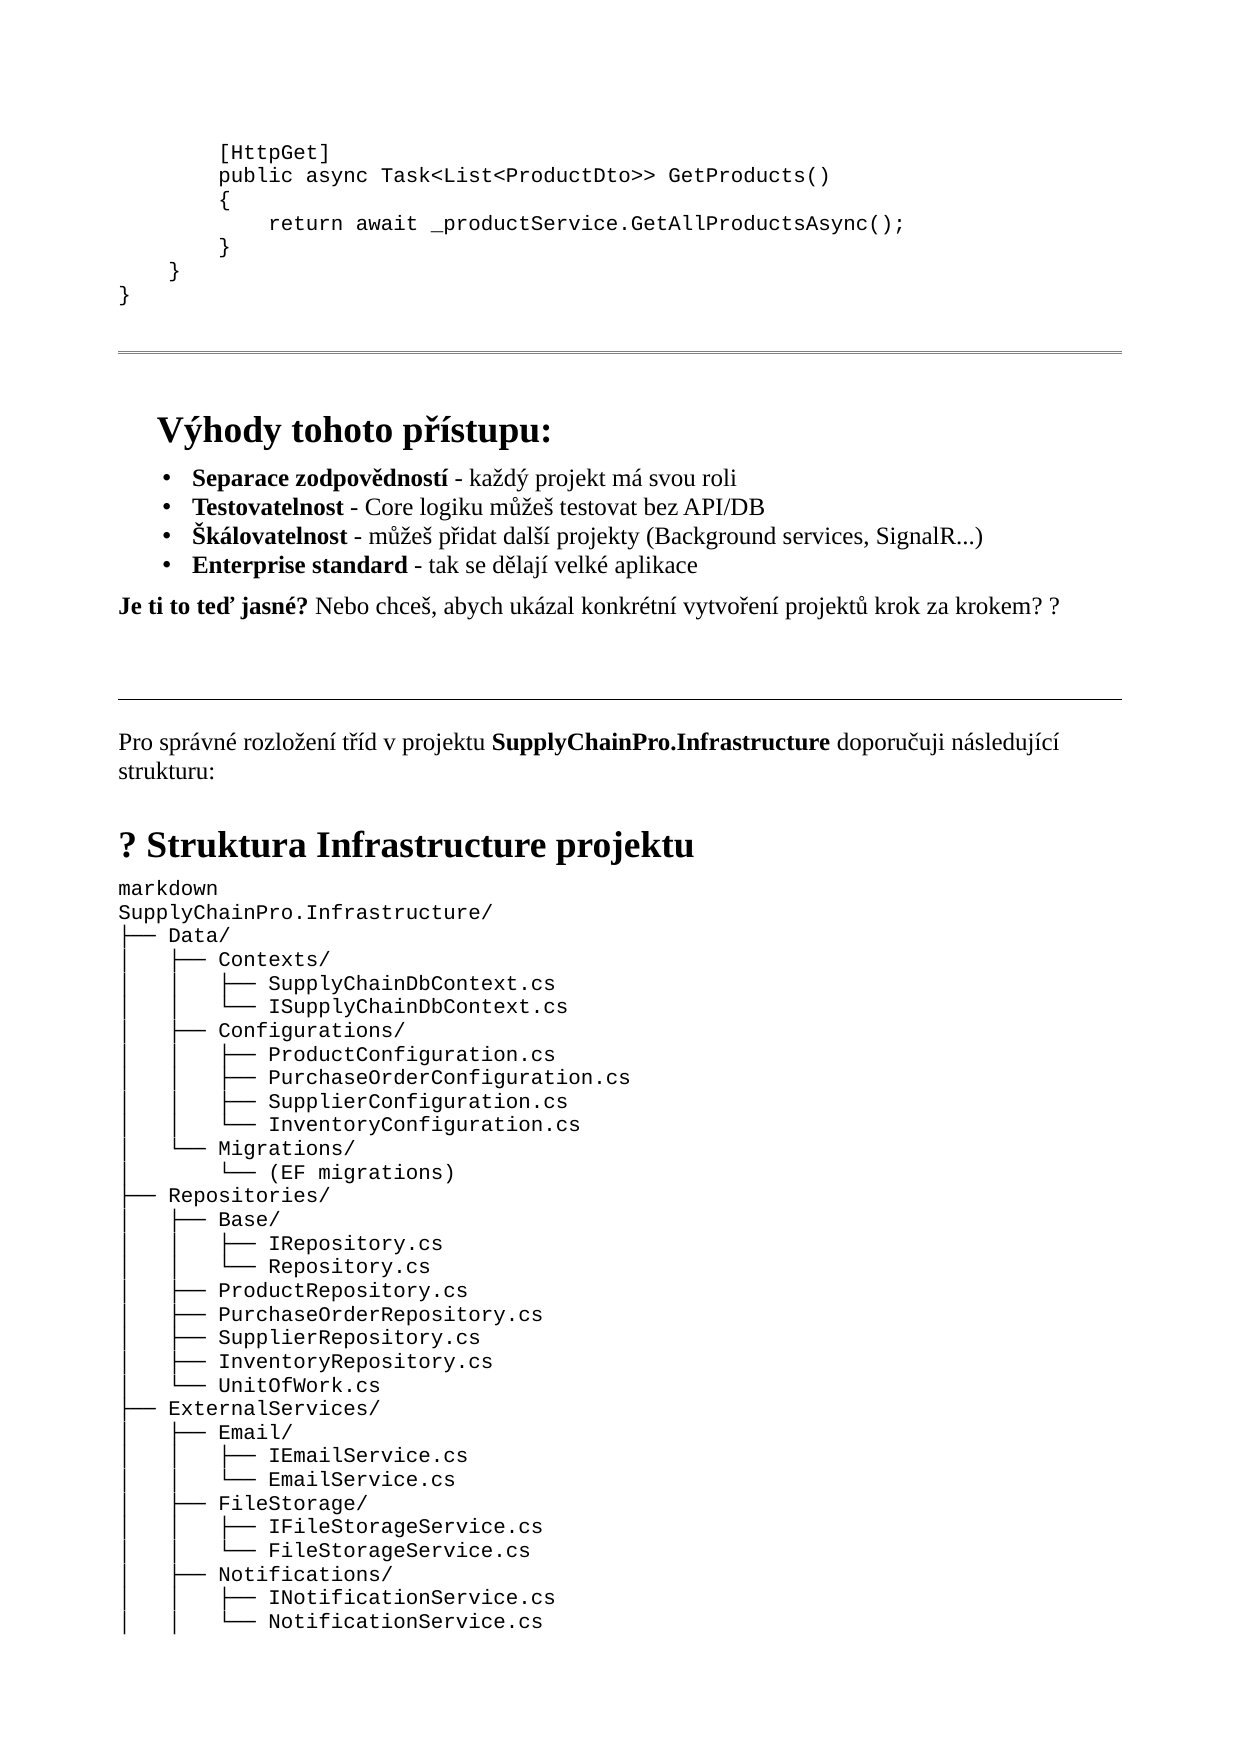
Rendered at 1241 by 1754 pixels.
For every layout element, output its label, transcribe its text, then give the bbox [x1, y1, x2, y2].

list Enterprise standard - tak se dělají velké aplikace [162, 550, 1122, 578]
text │ │ ├── SupplyChainDbContext.cs [225, 973, 1122, 996]
text │ │ └── FileStorageService.cs [118, 1540, 1122, 1564]
text │ │ ├── ProductConfiguration.cs [118, 1043, 1122, 1067]
text │ │ ├── INotificationService.cs [118, 1587, 1122, 1611]
text │ ├── ProductRepository.cs [118, 1280, 1122, 1304]
text ├── Repositories/ [118, 1185, 1122, 1209]
text │ ├── Notifications/ [175, 1564, 1122, 1587]
text │ │ └── EmailService.cs [118, 1469, 1122, 1493]
text │ ├── Email/ [125, 1422, 174, 1446]
text public async Task<List<ProductDto>> GetProducts() [118, 165, 1122, 189]
text │ │ ├── SupplyChainDbContext.cs [175, 973, 224, 996]
text │ │ └── ISupplyChainDbContext.cs [118, 996, 1122, 1020]
subtitle ? Struktura Infrastructure projektu [118, 822, 1122, 866]
text ├── ExternalServices/ [118, 1398, 1122, 1422]
text │ │ ├── SupplierConfiguration.cs [175, 1091, 224, 1114]
text │ │ └── Repository.cs [118, 1256, 1122, 1280]
text │ │ └── NotificationService.cs [118, 1611, 1122, 1635]
text { [118, 189, 1122, 213]
text │ │ ├── IRepository.cs [225, 1233, 1122, 1256]
text │ ├── Configurations/ [175, 1020, 1122, 1043]
text markdown [118, 878, 1122, 902]
text } [118, 236, 1122, 260]
text │ ├── PurchaseOrderRepository.cs [175, 1304, 1122, 1327]
text │ │ ├── IRepository.cs [125, 1233, 174, 1256]
list Separace zodpovědností - každý projekt má svou roli [162, 463, 1122, 492]
text │ ├── Configurations/ [125, 1020, 174, 1043]
list Testovatelnost - Core logiku můžeš testovat bez API/DB [162, 492, 1122, 521]
text │ └── (EF migrations) [125, 1162, 1122, 1185]
text │ ├── PurchaseOrderRepository.cs [125, 1304, 174, 1327]
text │ ├── SupplierRepository.cs [118, 1327, 1122, 1351]
text │ │ ├── SupplierConfiguration.cs [125, 1091, 174, 1114]
text │ └── UnitOfWork.cs [118, 1374, 1122, 1398]
text │ ├── FileStorage/ [125, 1493, 174, 1516]
text │ │ ├── IFileStorageService.cs [118, 1516, 1122, 1540]
text [HttpGet] [118, 142, 1122, 165]
text Pro správné rozložení tříd v projektu SupplyChainPro.Infrastructure doporučuji následující strukturu: [118, 727, 1122, 785]
text │ │ ├── SupplyChainDbContext.cs [125, 973, 174, 996]
text │ ├── InventoryRepository.cs [175, 1351, 1122, 1374]
text return await _productService.GetAllProductsAsync(); [118, 213, 1122, 236]
text │ │ └── InventoryConfiguration.cs [118, 1114, 1122, 1138]
text ├── Data/ [118, 925, 1122, 949]
text │ │ ├── IRepository.cs [175, 1233, 224, 1256]
text SupplyChainPro.Infrastructure/ [118, 902, 1122, 925]
text │ │ ├── SupplierConfiguration.cs [225, 1091, 1122, 1114]
subtitle ✅ Výhody tohoto přístupu: [118, 408, 1122, 451]
text │ ├── Email/ [175, 1422, 1122, 1446]
text │ ├── InventoryRepository.cs [125, 1351, 174, 1374]
list Škálovatelnost - můžeš přidat další projekty (Background services, SignalR...) [162, 521, 1122, 550]
text │ ├── Notifications/ [125, 1564, 174, 1587]
text │ │ ├── PurchaseOrderConfiguration.cs [118, 1067, 1122, 1091]
text } [118, 260, 1122, 284]
text } [118, 284, 1122, 307]
text │ ├── FileStorage/ [175, 1493, 1122, 1516]
text │ ├── Contexts/ [118, 949, 1122, 973]
text │ ├── Base/ [118, 1209, 1122, 1233]
text Je ti to teď jasné? Nebo chceš, abych ukázal konkrétní vytvoření projektů krok za krokem? ? [118, 591, 1122, 620]
text │ └── Migrations/ [118, 1138, 1122, 1162]
text │ │ ├── IEmailService.cs [118, 1446, 1122, 1469]
